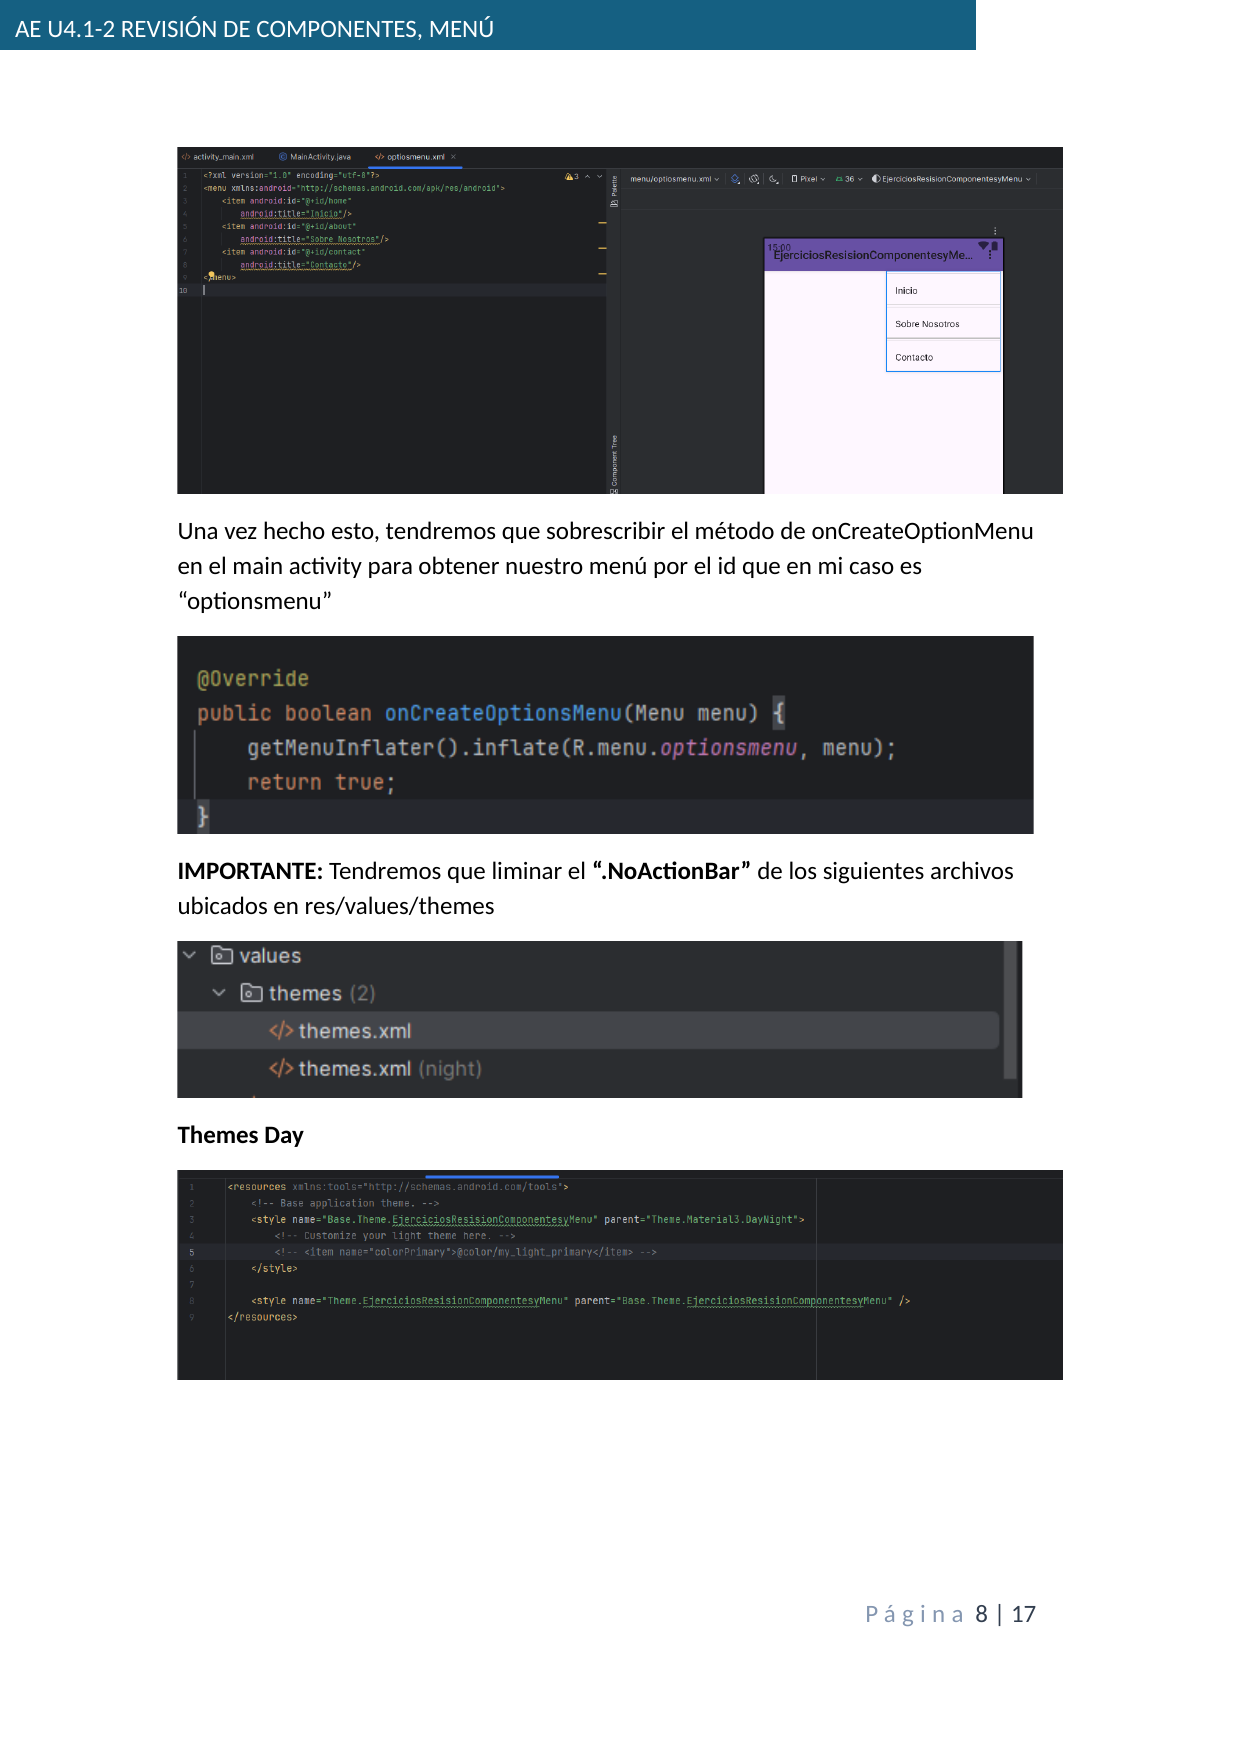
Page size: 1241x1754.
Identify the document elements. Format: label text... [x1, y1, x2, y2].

text Themes Day [177, 1119, 1063, 1149]
text IMPORTANTE: Tendremos que liminar el “.NoActionBar” de los siguientes archivos ubicados en res/values/themes [177, 855, 1063, 920]
text Una vez hecho esto, tendremos que sobrescribir el método de onCreateOptionMenu en el main activity para obtener nuestro menú por el id que en mi caso es “optionsmenu” [177, 515, 1063, 616]
